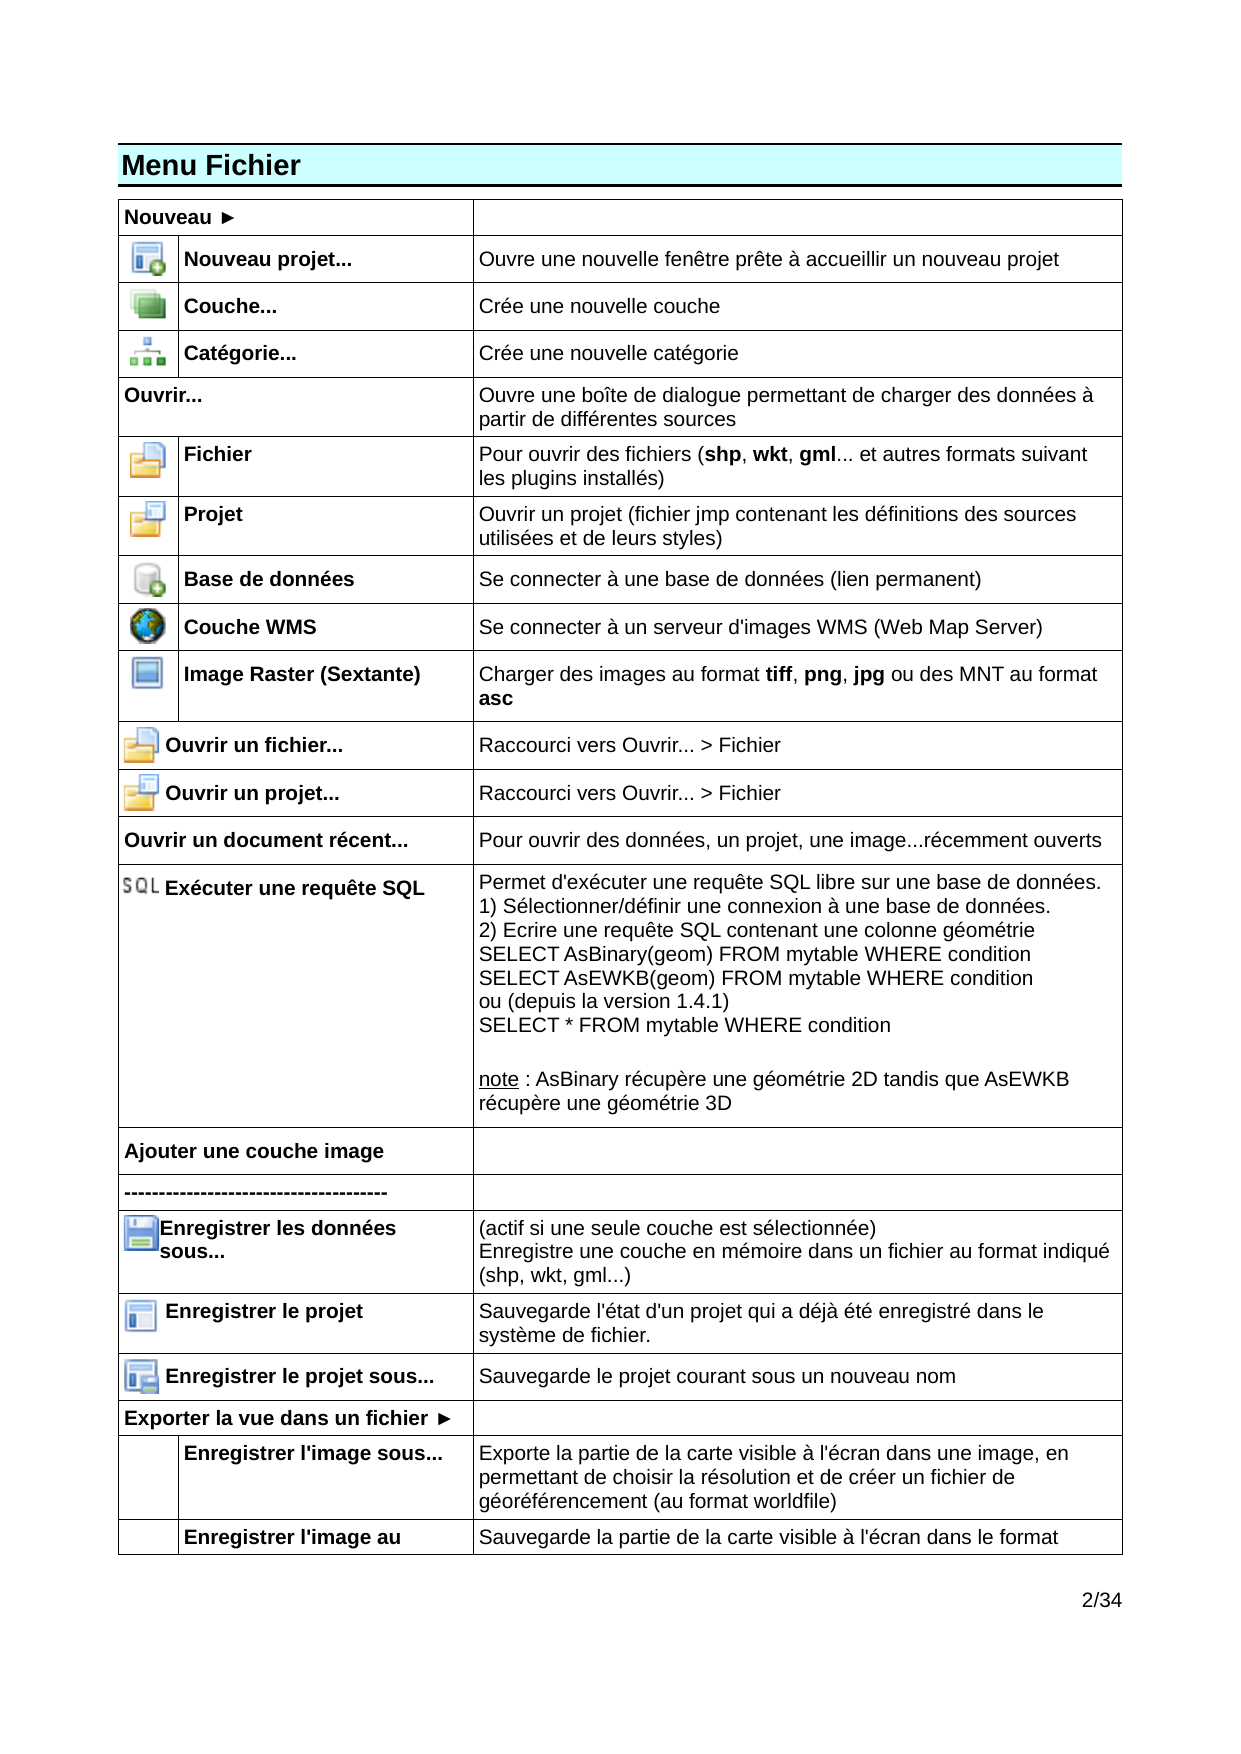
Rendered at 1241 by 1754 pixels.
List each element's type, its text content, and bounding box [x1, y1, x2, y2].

table_cell Pour ouvrir des fichiers (shp, wkt, gml... et autres formats suivant les plugins installés) [474, 437, 1122, 496]
table_cell [119, 331, 178, 377]
table_cell Projet [179, 497, 473, 555]
picture [130, 561, 166, 597]
subtitle Menu Fichier [118, 145, 1122, 184]
table_cell Sauvegarde le projet courant sous un nouveau nom [474, 1354, 1122, 1400]
table_cell [119, 604, 178, 608]
table_cell Crée une nouvelle couche [474, 283, 1122, 329]
table_cell [119, 865, 473, 869]
picture [123, 869, 159, 905]
table_cell Catégorie... [179, 331, 473, 377]
table_cell Ouvrir... [119, 378, 473, 436]
table_cell Enregistrer le projet [119, 1294, 473, 1352]
picture [130, 656, 166, 692]
table_cell Image Raster (Sextante) [179, 651, 473, 721]
table_cell Fichier [179, 437, 473, 496]
picture [130, 240, 166, 276]
table_cell Ouvrir un projet (fichier jmp contenant les définitions des sources utilisées et de leurs styles) [474, 497, 1122, 555]
table_cell Exécuter une requête SQL [119, 870, 473, 1127]
table_cell [119, 283, 178, 329]
table_cell Couche WMS [179, 604, 473, 650]
picture [123, 1298, 160, 1335]
picture [130, 287, 166, 324]
table_cell Base de données [179, 556, 473, 603]
table_cell Nouveau projet... [179, 236, 473, 282]
table_cell Sauvegarde l'état d'un projet qui a déjà été enregistré dans le système de fichier. [474, 1294, 1122, 1352]
picture [130, 442, 166, 478]
table_cell Couche... [179, 283, 473, 329]
table_cell [119, 609, 178, 650]
table_cell [119, 1520, 178, 1554]
table_cell Raccourci vers Ouvrir... > Fichier [474, 770, 1122, 816]
table_cell Enregistrer l'image sous... [179, 1436, 473, 1519]
table_cell Ouvrir un projet... [119, 770, 473, 816]
table_header Nouveau ► [119, 200, 473, 235]
table_cell Crée une nouvelle catégorie [474, 331, 1122, 377]
table_cell [119, 1436, 178, 1519]
table_cell Sauvegarde la partie de la carte visible à l'écran dans le format [474, 1520, 1122, 1554]
picture [130, 608, 166, 644]
table_cell [474, 1175, 1122, 1209]
table_cell Enregistrer l'image au [179, 1520, 473, 1554]
table_cell -------------------------------------- [119, 1175, 473, 1209]
table_cell Exporte la partie de la carte visible à l'écran dans une image, en permettant de choisir la résolution et de créer un fichier de géoréférencement (au format worldfile) [474, 1436, 1122, 1519]
table_cell Enregistrer les données sous... [119, 1211, 473, 1293]
table_cell Se connecter à une base de données (lien permanent) [474, 556, 1122, 603]
table_cell [119, 497, 178, 555]
table_cell Ouvre une nouvelle fenêtre prête à accueillir un nouveau projet [474, 236, 1122, 282]
table_cell Raccourci vers Ouvrir... > Fichier [474, 722, 1122, 769]
picture [130, 501, 166, 537]
table_cell [119, 651, 178, 721]
table_cell Pour ouvrir des données, un projet, une image...récemment ouverts [474, 817, 1122, 864]
table_cell (actif si une seule couche est sélectionnée) Enregistre une couche en mémoire dans un fichier au format indiqué (shp, wkt, gml...) [474, 1211, 1122, 1293]
table_cell [119, 236, 178, 282]
picture [123, 727, 160, 763]
picture [123, 1215, 160, 1251]
picture [123, 1358, 160, 1394]
table_cell [474, 1401, 1122, 1435]
table_cell Ajouter une couche image [119, 1128, 473, 1174]
picture [123, 774, 160, 811]
table_cell Exporter la vue dans un fichier ► [119, 1401, 473, 1435]
table_cell [119, 437, 178, 496]
picture [130, 335, 166, 371]
table_cell Ouvre une boîte de dialogue permettant de charger des données à partir de différentes sources [474, 378, 1122, 436]
table_cell Se connecter à un serveur d'images WMS (Web Map Server) [474, 604, 1122, 650]
table_cell [474, 1128, 1122, 1174]
table_cell Permet d'exécuter une requête SQL libre sur une base de données. 1) Sélectionner/définir une connexion à une base de données. 2) Ecrire une requête SQL contenant une colonne géométrie SELECT AsBinary(geom) FROM mytable WHERE condition SELECT AsEWKB(geom) FROM mytable WHERE condition ou (depuis la version 1.4.1) SELECT * FROM mytable WHERE condition note : AsBinary récupère une géométrie 2D tandis que AsEWKB récupère une géométrie 3D [474, 865, 1122, 1127]
table_cell [119, 556, 178, 603]
table_cell Charger des images au format tiff, png, jpg ou des MNT au format asc [474, 651, 1122, 721]
table_cell Ouvrir un fichier... [119, 722, 473, 769]
table_header [474, 200, 1122, 235]
table_cell Ouvrir un document récent... [119, 817, 473, 864]
table_cell Enregistrer le projet sous... [119, 1354, 473, 1400]
